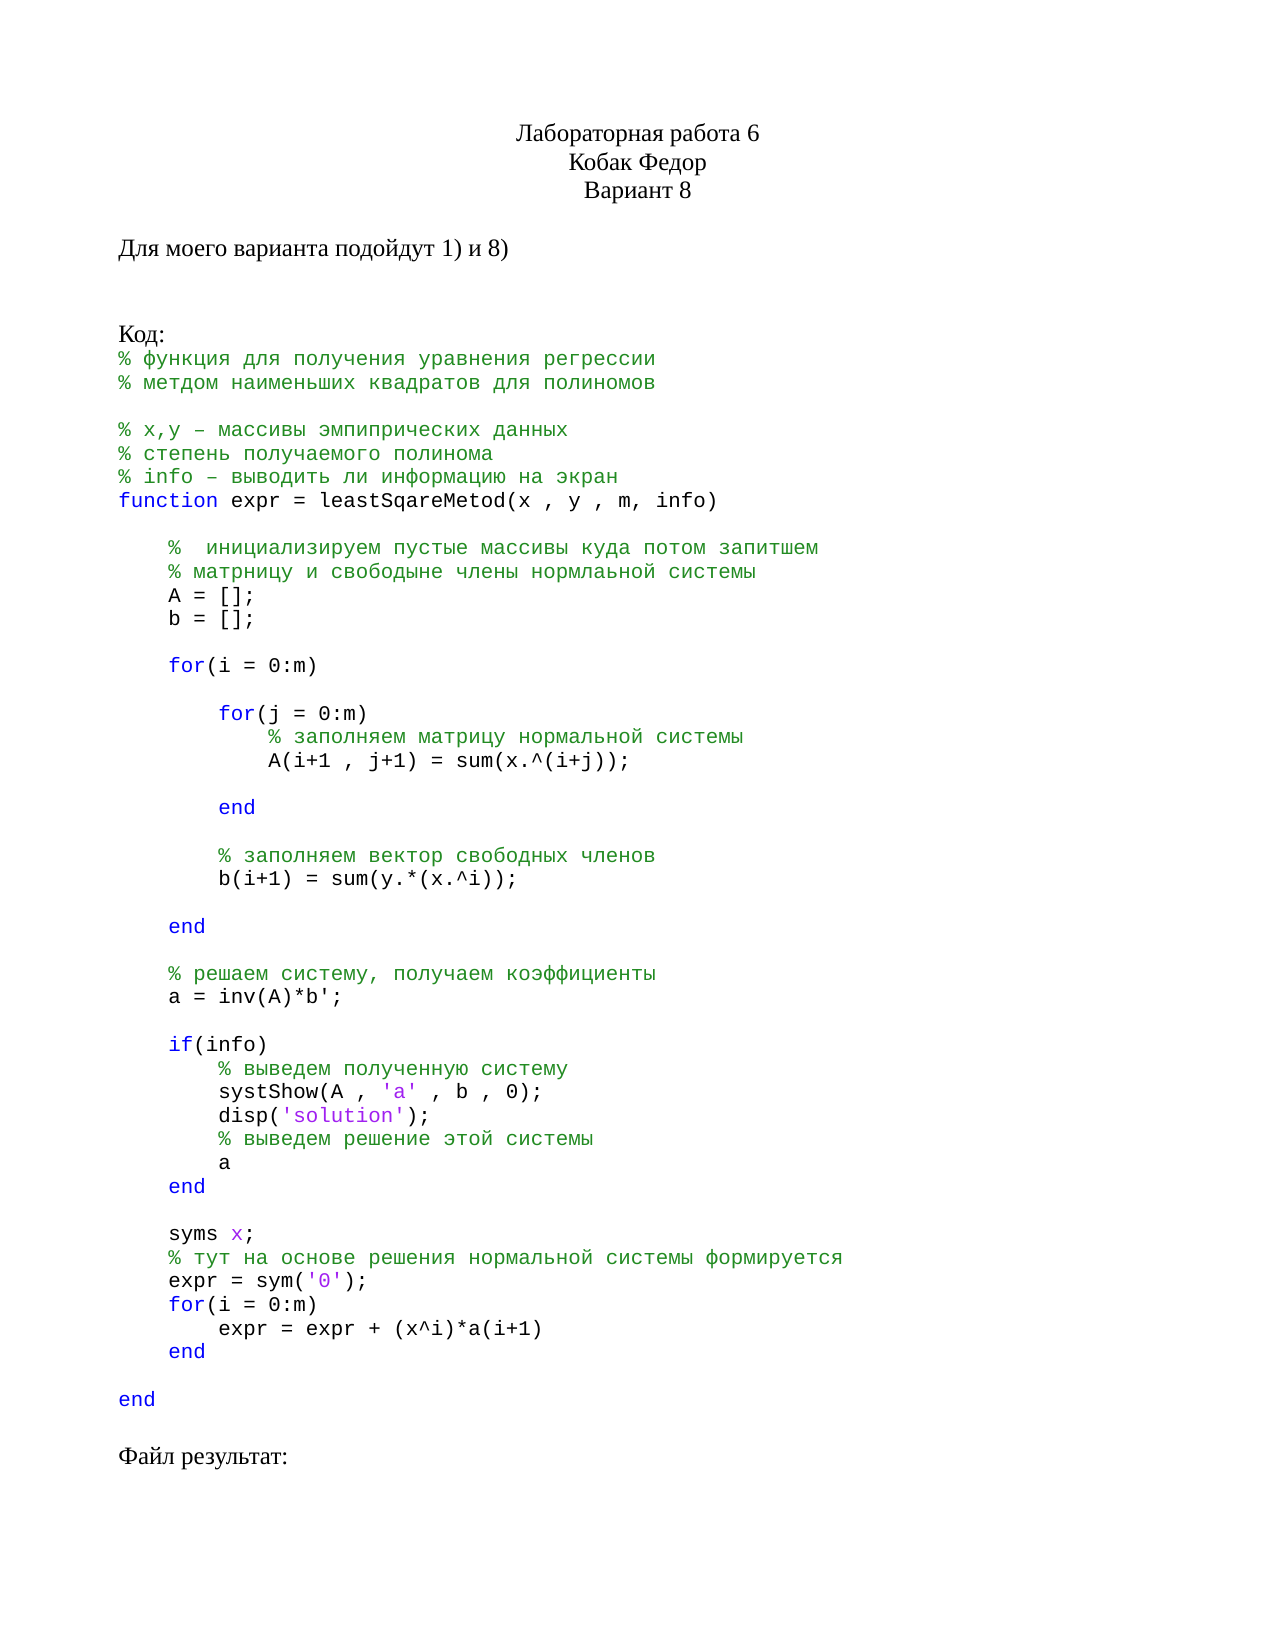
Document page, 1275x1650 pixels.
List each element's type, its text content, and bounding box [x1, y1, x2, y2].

text end [118, 797, 1157, 821]
text a = inv(A)*b'; [118, 987, 1157, 1010]
text for(i = 0:m) [118, 1294, 1157, 1318]
text % решаем систему, получаем коэффициенты [118, 963, 1157, 987]
text for(i = 0:m) [118, 656, 1157, 679]
text Для моего варианта подойдут 1) и 8) [118, 233, 1157, 262]
text % степень получаемого полинома [118, 443, 1157, 466]
text % выведем полученную систему [118, 1057, 1157, 1081]
text Кобак Федор [118, 147, 1157, 176]
text % инициализируем пустые массивы куда потом запитшем [118, 537, 1157, 561]
text expr = expr + (x^i)*a(i+1) [118, 1318, 1157, 1341]
text function expr = leastSqareMetod(x , y , m, info) [118, 490, 1157, 514]
text Вариант 8 [118, 176, 1157, 204]
text % метдом наименьших квадратов для полиномов [118, 372, 1157, 395]
text % выведем решение этой системы [118, 1128, 1157, 1152]
text expr = sym('0'); [118, 1270, 1157, 1294]
text A = []; [118, 584, 1157, 608]
text systShow(A , 'a' , b , 0); [118, 1081, 1157, 1105]
text disp('solution'); [118, 1105, 1157, 1128]
text % заполняем вектор свободных членов [118, 845, 1157, 868]
text Файл результат: [118, 1441, 1157, 1470]
text % info – выводить ли информацию на экран [118, 466, 1157, 490]
text % матрницу и свободыне члены нормлаьной системы [118, 561, 1157, 584]
text end [118, 1176, 1157, 1199]
text b = []; [118, 608, 1157, 632]
text % тут на основе решения нормальной системы формируется [118, 1247, 1157, 1270]
text % x,y – массивы эмпипрических данных [118, 419, 1157, 443]
text Код: [118, 319, 1157, 348]
text syms x; [118, 1223, 1157, 1247]
text Лабораторная работа 6 [118, 118, 1157, 147]
text end [118, 1341, 1157, 1365]
text if(info) [118, 1034, 1157, 1057]
text for(j = 0:m) [118, 703, 1157, 726]
text end [118, 916, 1157, 939]
text end [118, 1388, 1157, 1412]
text % заполняем матрицу нормальной системы [118, 726, 1157, 750]
text A(i+1 , j+1) = sum(x.^(i+j)); [118, 750, 1157, 774]
text % функция для получения уравнения регрессии [118, 348, 1157, 372]
text b(i+1) = sum(y.*(x.^i)); [118, 868, 1157, 892]
text a [118, 1152, 1157, 1176]
